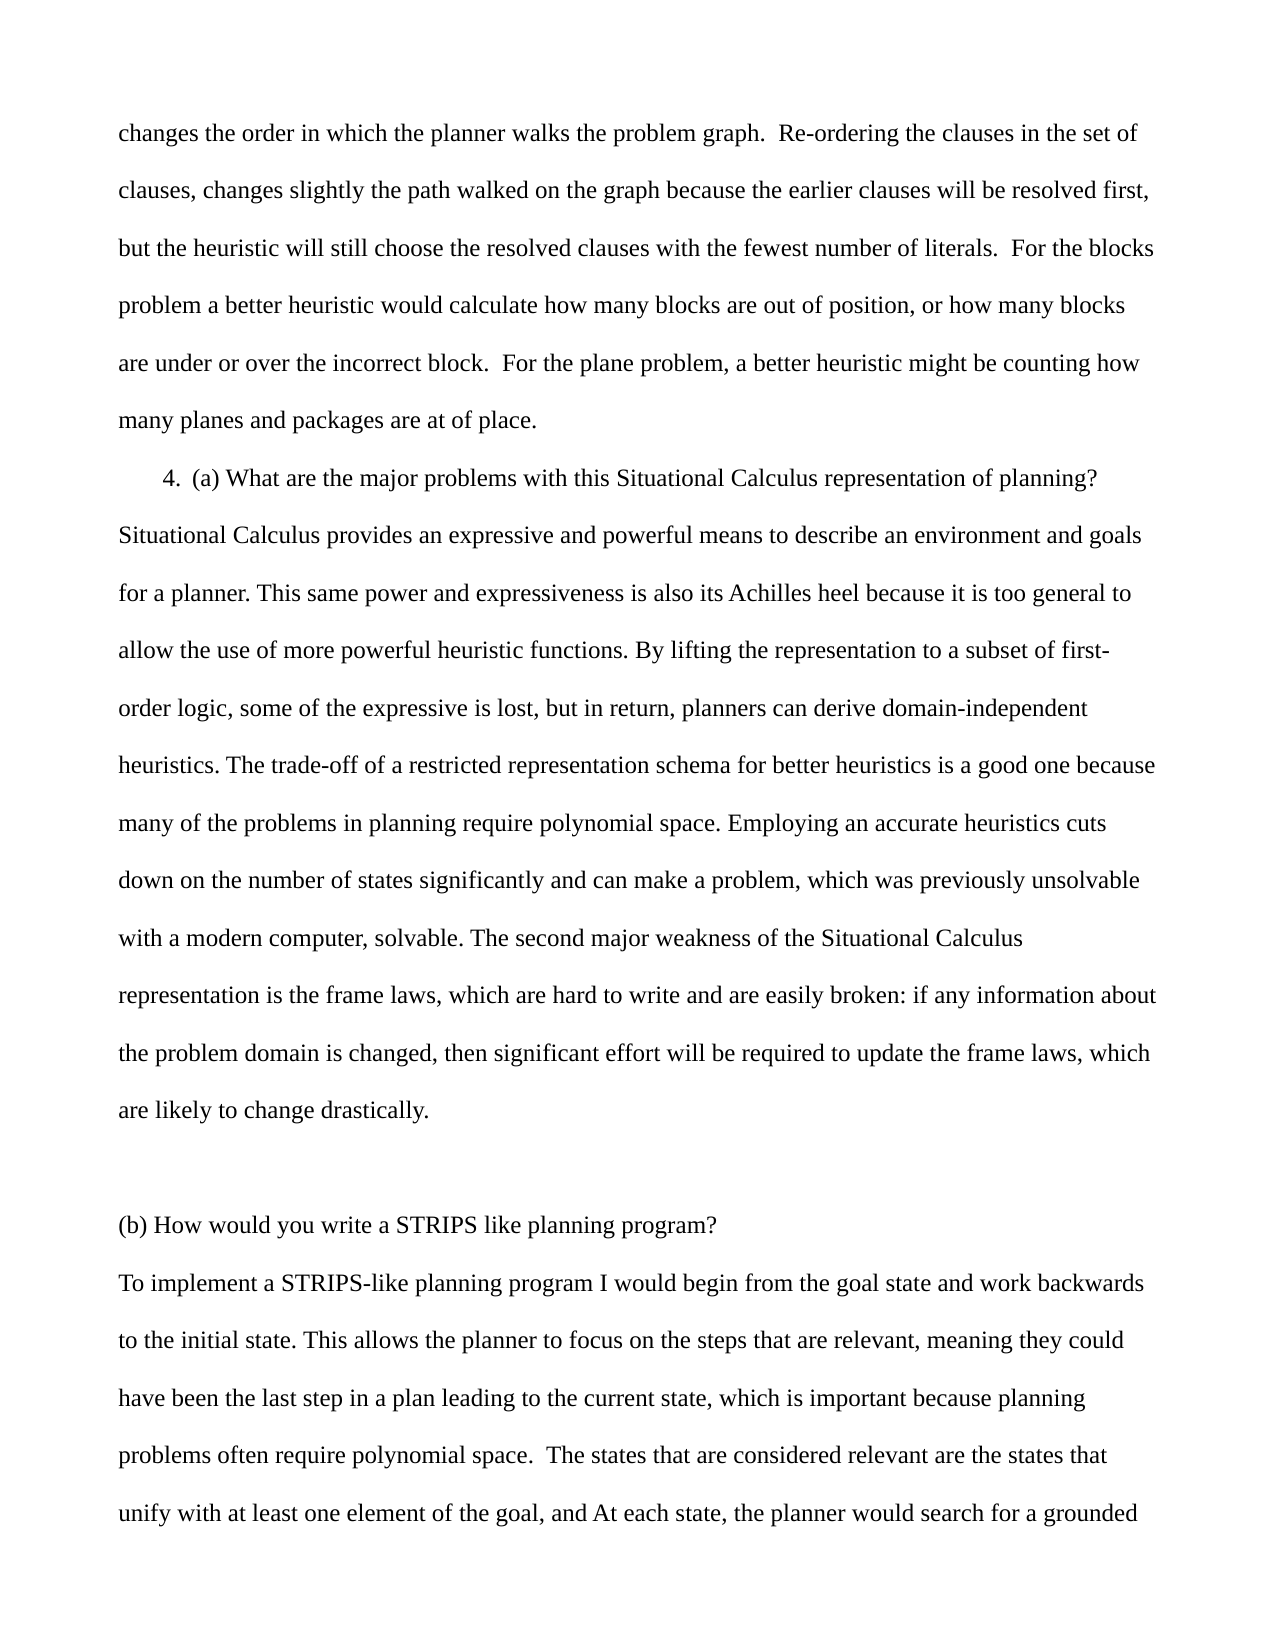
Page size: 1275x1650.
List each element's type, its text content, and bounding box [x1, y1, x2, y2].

text Situational Calculus provides an expressive and powerful means to describe an environment and goals for a planner. This same power and expressiveness is also its Achilles heel because it is too general to allow the use of more powerful heuristic functions. By lifting the representation to a subset of first-order logic, some of the expressive is lost, but in return, planners can derive domain-independent heuristics. The trade-off of a restricted representation schema for better heuristics is a good one because many of the problems in planning require polynomial space. Employing an accurate heuristics cuts down on the number of states significantly and can make a problem, which was previously unsolvable with a modern computer, solvable. The second major weakness of the Situational Calculus representation is the frame laws, which are hard to write and are easily broken: if any information about the problem domain is changed, then significant effort will be required to update the frame laws, which are likely to change drastically. [118, 521, 1157, 1124]
text To implement a STRIPS-like planning program I would begin from the goal state and work backwards to the initial state. This allows the planner to focus on the steps that are relevant, meaning they could have been the last step in a plan leading to the current state, which is important because planning problems often require polynomial space. The states that are considered relevant are the states that unify with at least one element of the goal, and At each state, the planner would search for a grounded [118, 1268, 1157, 1527]
text (b) How would you write a STRIPS like planning program? [118, 1211, 1157, 1239]
text changes the order in which the planner walks the problem graph. Re-ordering the clauses in the set of clauses, changes slightly the path walked on the graph because the earlier clauses will be resolved first, but the heuristic will still choose the resolved clauses with the fewest number of literals. For the blocks problem a better heuristic would calculate how many blocks are out of position, or how many blocks are under or over the incorrect block. For the plane problem, a better heuristic might be counting how many planes and packages are at of place. [118, 118, 1157, 434]
list (a) What are the major problems with this Situational Calculus representation of planning? [162, 463, 1157, 492]
